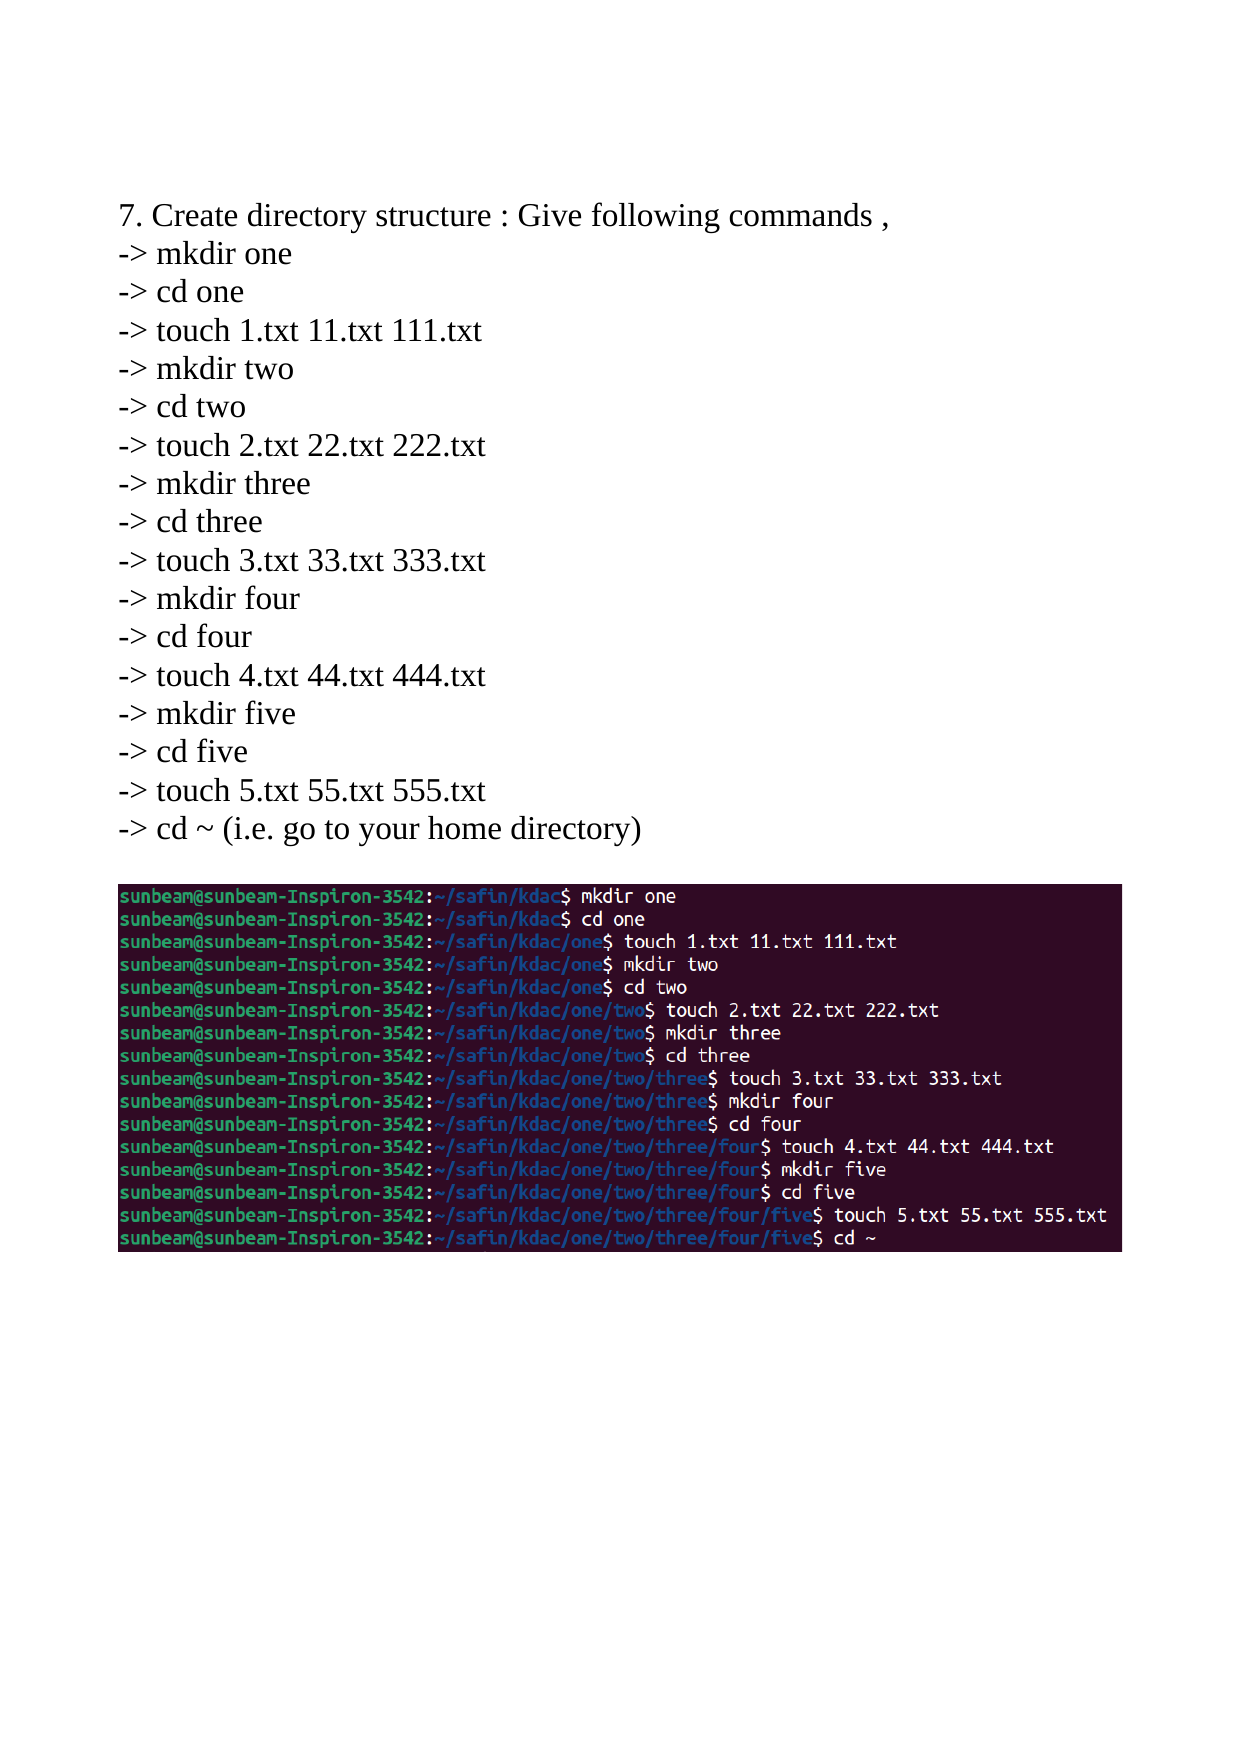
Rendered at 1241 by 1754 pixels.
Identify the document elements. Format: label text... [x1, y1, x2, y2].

text -> cd two [118, 386, 1122, 425]
text -> mkdir five [118, 693, 1122, 731]
text -> touch 3.txt 33.txt 333.txt [118, 540, 1122, 578]
text -> mkdir three [118, 463, 1122, 501]
text -> mkdir one [118, 233, 1122, 271]
text -> touch 1.txt 11.txt 111.txt [118, 310, 1122, 348]
text 7. Create directory structure : Give following commands , [118, 195, 1122, 233]
text -> cd three [118, 501, 1122, 540]
text -> touch 2.txt 22.txt 222.txt [118, 425, 1122, 463]
text -> mkdir four [118, 578, 1122, 616]
text -> cd five [118, 731, 1122, 770]
text -> touch 5.txt 55.txt 555.txt [118, 770, 1122, 808]
text -> mkdir two [118, 348, 1122, 386]
text -> cd ~ (i.e. go to your home directory) [118, 808, 1122, 846]
text -> touch 4.txt 44.txt 444.txt [118, 655, 1122, 693]
picture [118, 884, 1123, 1252]
text -> cd one [118, 271, 1122, 310]
text -> cd four [118, 616, 1122, 655]
